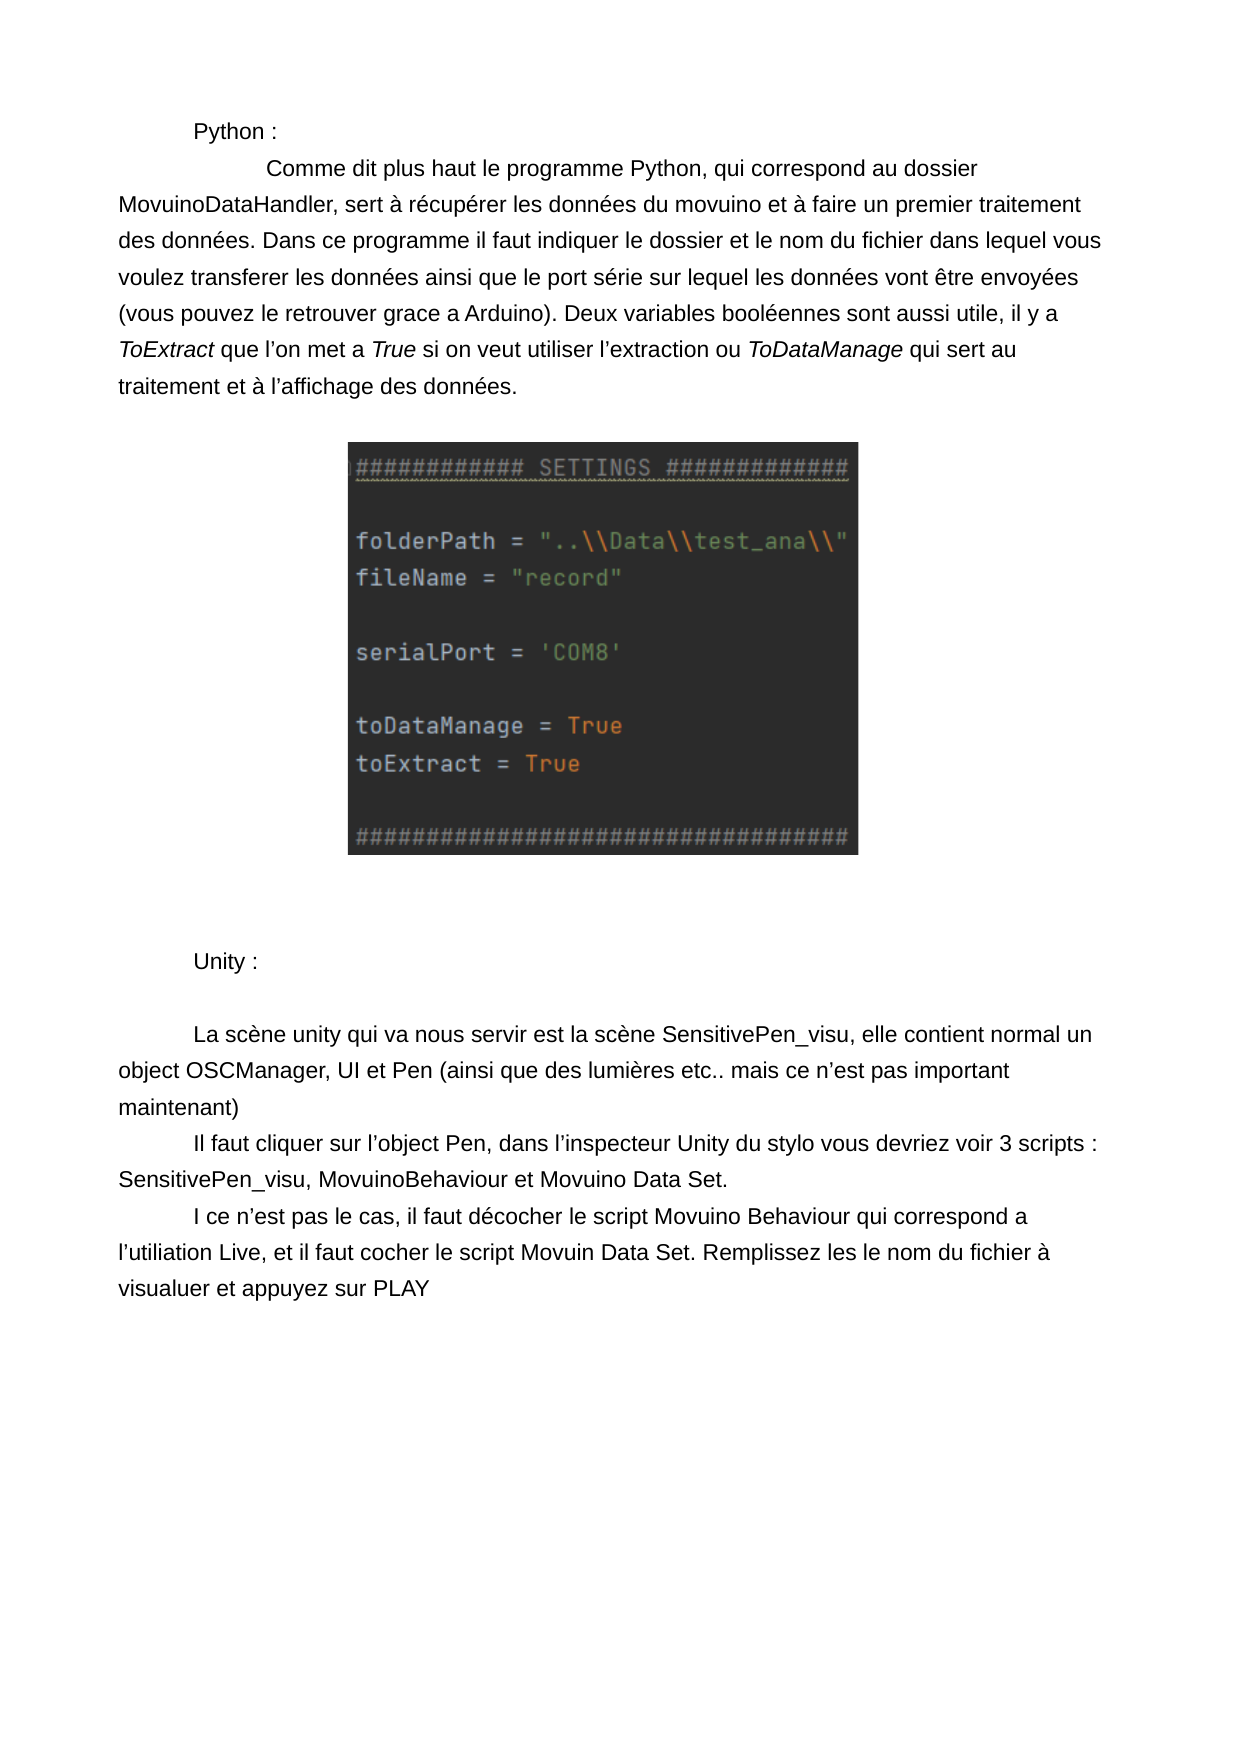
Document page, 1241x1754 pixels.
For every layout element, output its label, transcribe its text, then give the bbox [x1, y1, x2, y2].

text Comme dit plus haut le programme Python, qui correspond au dossier MovuinoDataHandler, sert à récupérer les données du movuino et à faire un premier traitement des données. Dans ce programme il faut indiquer le dossier et le nom du fichier dans lequel vous voulez transferer les données ainsi que le port série sur lequel les données vont être envoyées (vous pouvez le retrouver grace a Arduino). Deux variables booléennes sont aussi utile, il y a ToExtract que l’on met a True si on veut utiliser l’extraction ou ToDataManage qui sert au traitement et à l’affichage des données. [118, 154, 1122, 399]
text Python : [118, 118, 1122, 144]
text Il faut cliquer sur l’object Pen, dans l’inspecteur Unity du stylo vous devriez voir 3 scripts : SensitivePen_visu, MovuinoBehaviour et Movuino Data Set. [118, 1130, 1122, 1193]
picture [347, 442, 859, 855]
text Unity : [118, 948, 1122, 974]
text La scène unity qui va nous servir est la scène SensitivePen_visu, elle contient normal un object OSCManager, UI et Pen (ainsi que des lumières etc.. mais ce n’est pas important maintenant) [118, 1021, 1122, 1120]
text I ce n’est pas le cas, il faut décocher le script Movuino Behaviour qui correspond a l’utiliation Live, et il faut cocher le script Movuin Data Set. Remplissez les le nom du fichier à visualuer et appuyez sur PLAY [118, 1203, 1122, 1302]
